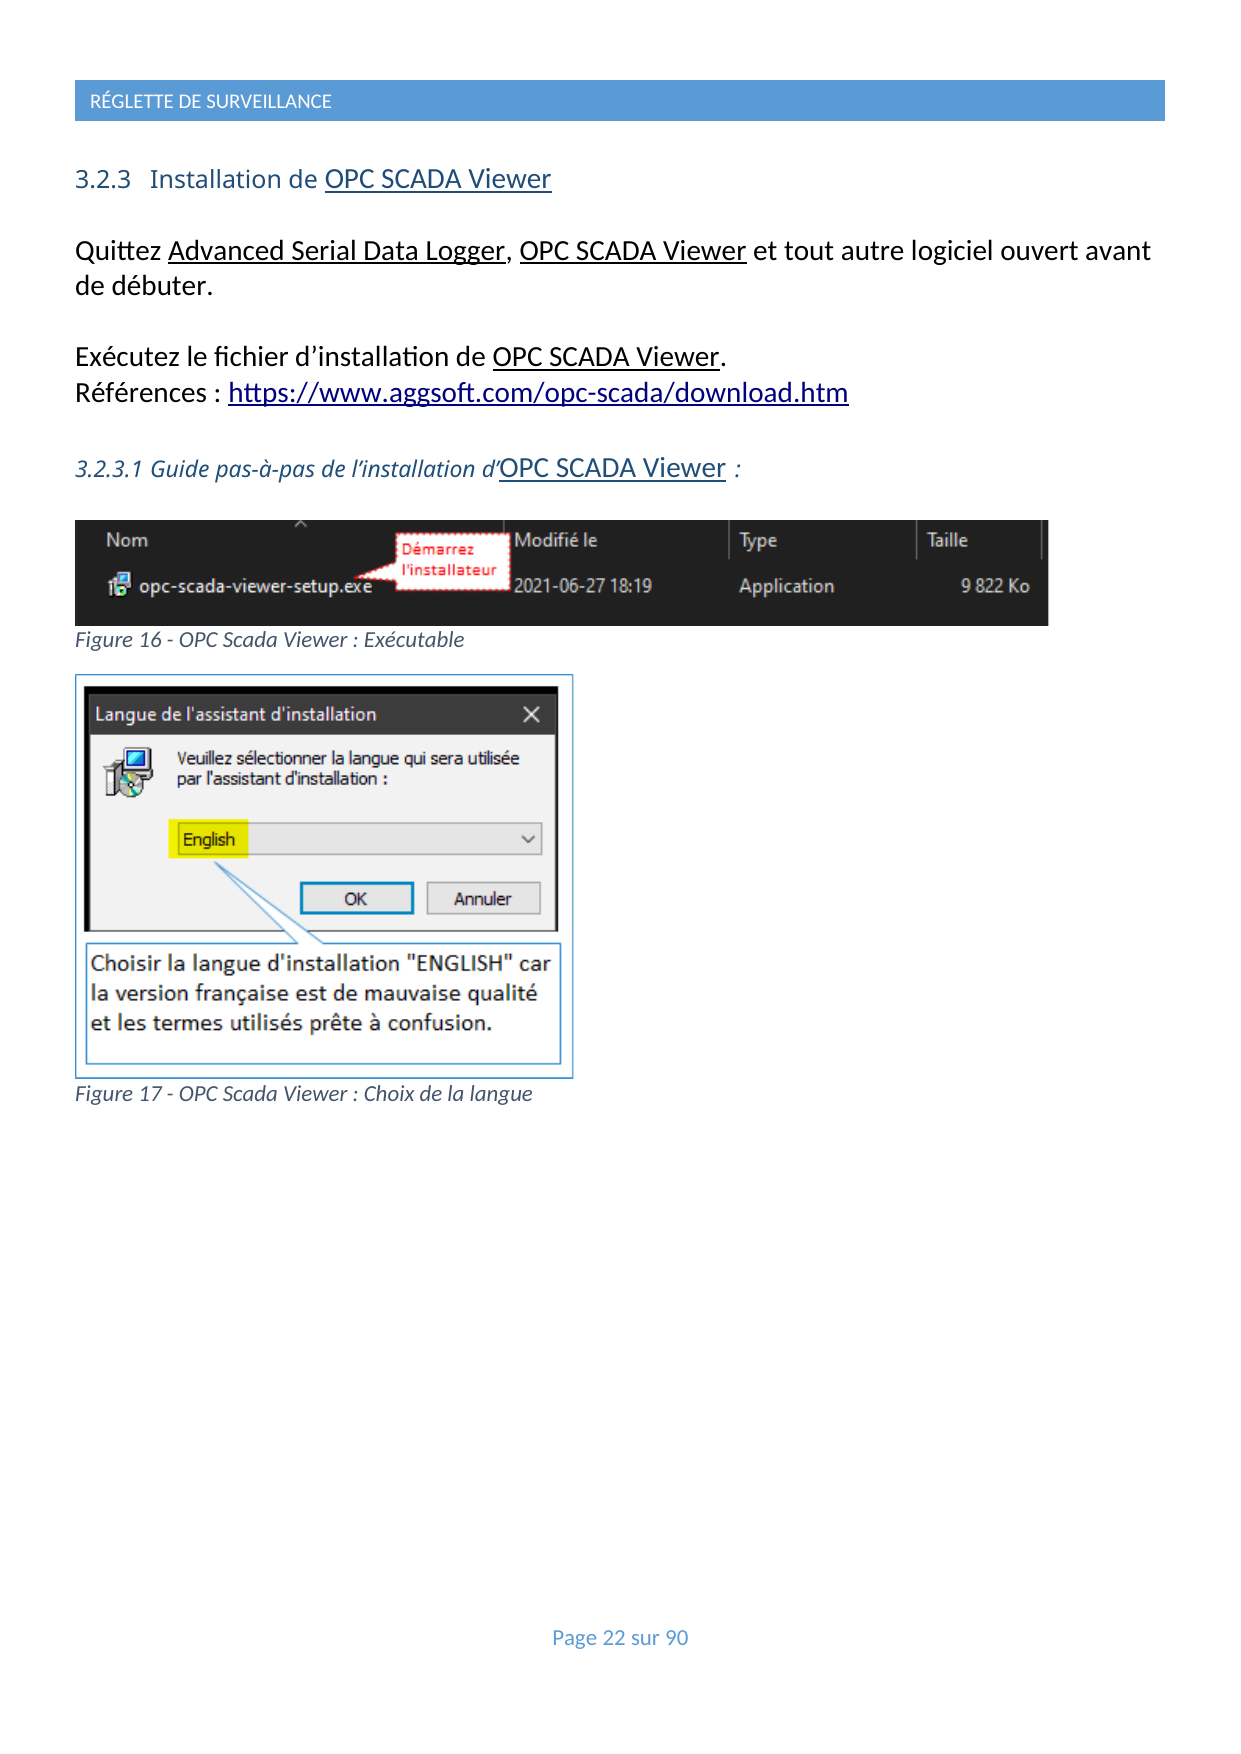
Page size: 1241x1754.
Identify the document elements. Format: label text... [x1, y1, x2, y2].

text Exécutez le fichier d’installation de OPC SCADA Viewer. [75, 338, 1165, 374]
text Figure 16 - OPC Scada Viewer : Exécutable [75, 626, 1165, 653]
text Références : https://www.aggsoft.com/opc-scada/download.htm [75, 374, 1165, 410]
text Quittez Advanced Serial Data Logger, OPC SCADA Viewer et tout autre logiciel ouvert avant de débuter. [75, 232, 1165, 303]
text Figure 17 - OPC Scada Viewer : Choix de la langue [75, 1079, 1165, 1107]
subtitle 3.2.3 Installation de OPC SCADA Viewer [75, 160, 1165, 196]
subtitle 3.2.3.1 Guide pas-à-pas de l’installation d’OPC SCADA Viewer : [75, 449, 1165, 485]
